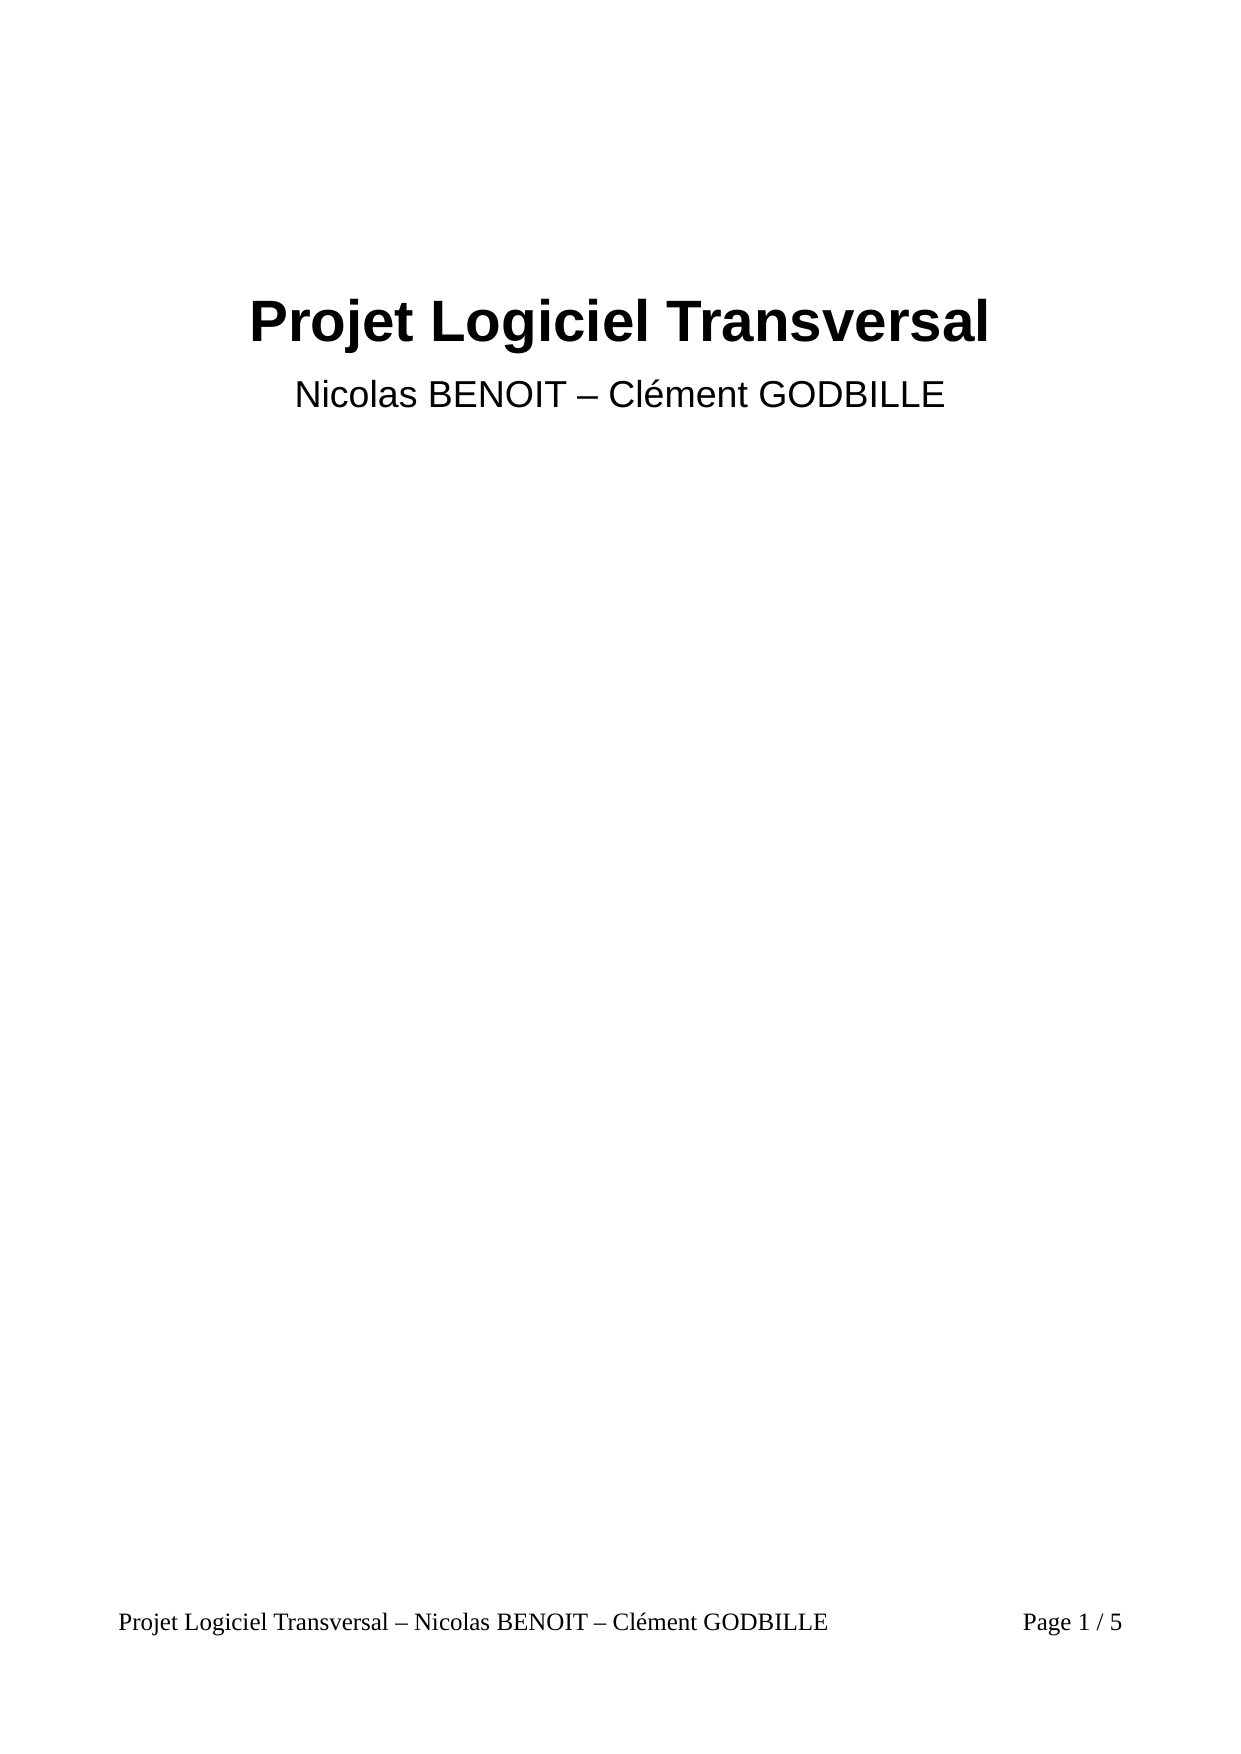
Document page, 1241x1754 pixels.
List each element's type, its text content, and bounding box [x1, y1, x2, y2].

title Projet Logiciel Transversal [118, 287, 1122, 354]
subtitle Nicolas BENOIT – Clément GODBILLE [118, 373, 1122, 416]
